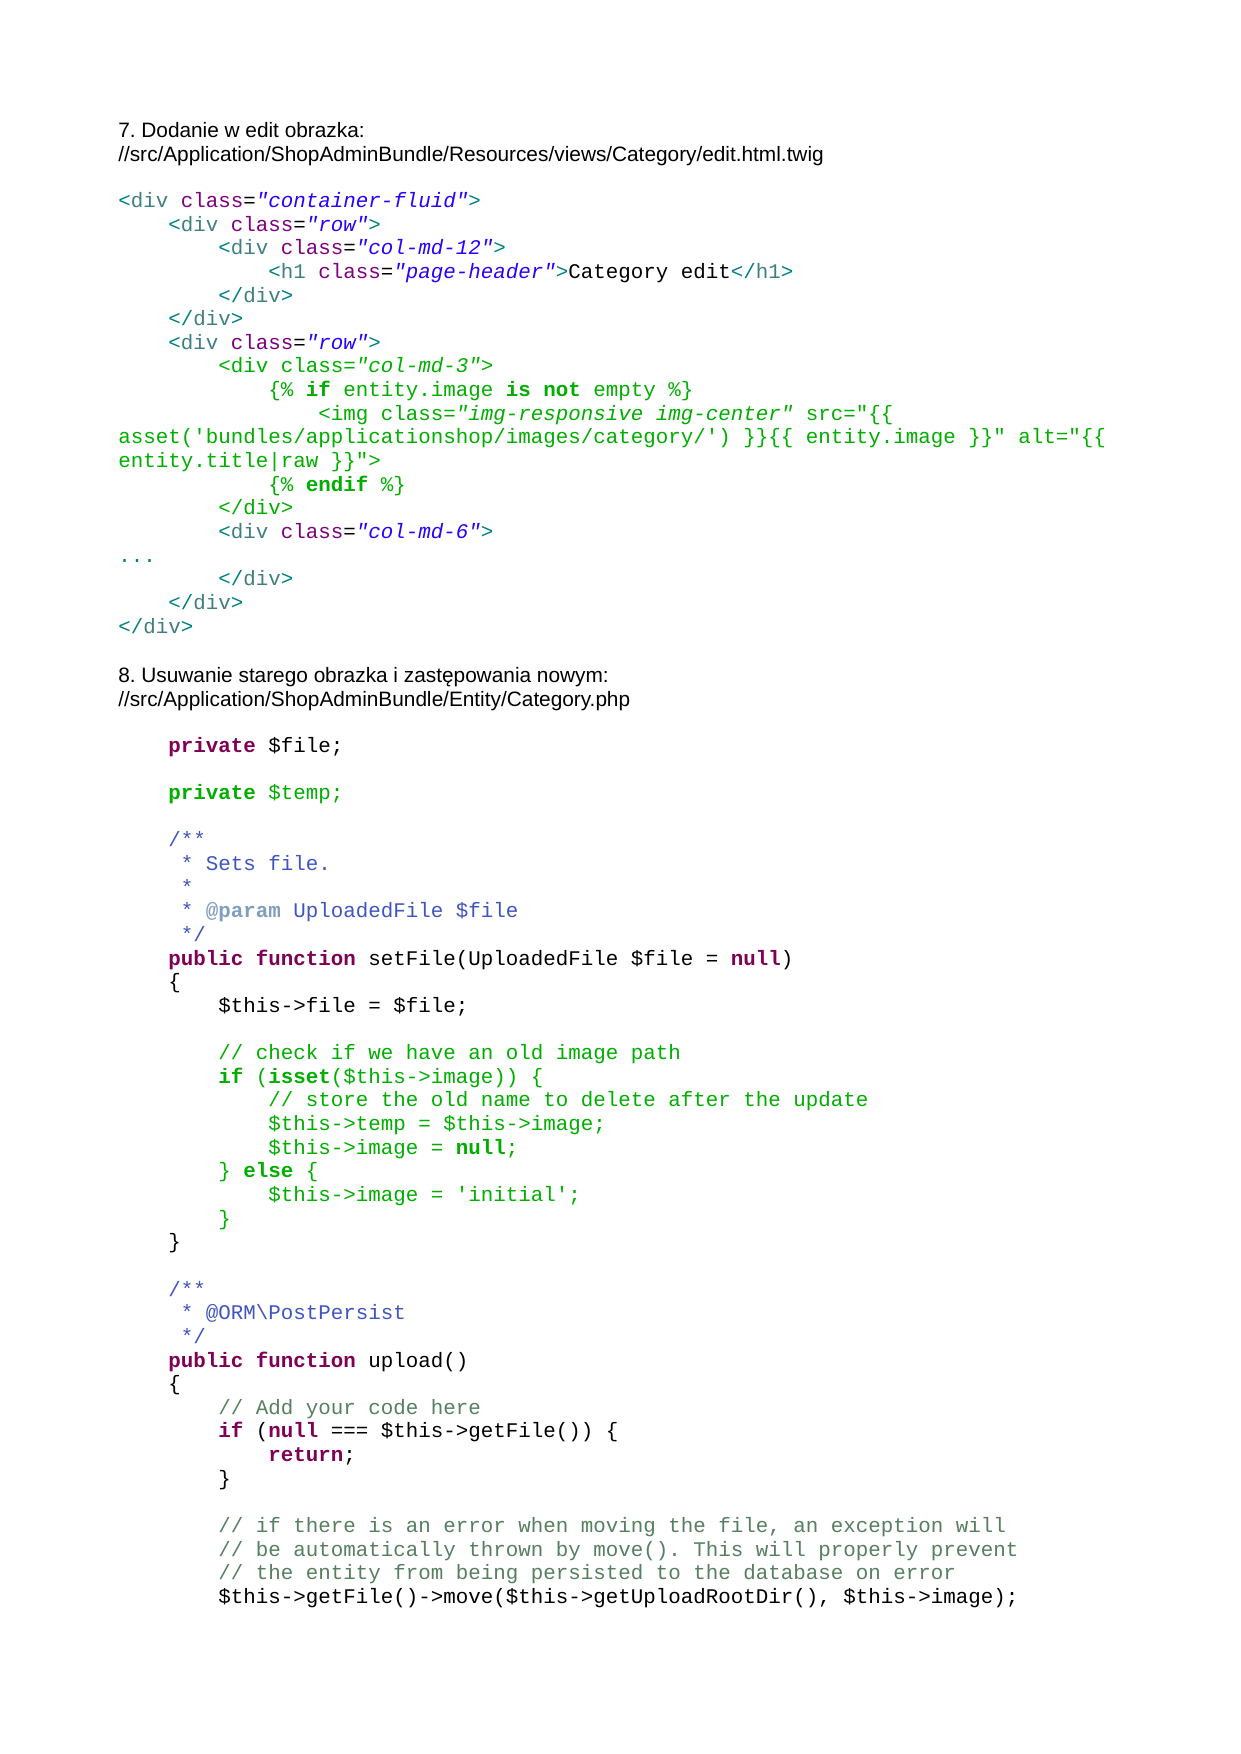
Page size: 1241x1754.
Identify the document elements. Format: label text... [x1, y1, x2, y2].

text </div> [118, 497, 1122, 521]
text if (null === $this->getFile()) { [118, 1421, 1122, 1444]
text // check if we have an old image path [118, 1042, 1122, 1066]
text { [118, 971, 1122, 995]
text <img class="img-responsive img-center" src="{{ asset('bundles/applicationshop/images/category/') }}{{ entity.image }}" alt="{{ entity.title|raw }}"> [118, 403, 1122, 474]
text } [118, 1468, 1122, 1491]
text private $file; [118, 735, 1122, 758]
text $this->image = null; [118, 1137, 1122, 1160]
text // be automatically thrown by move(). This will properly prevent [118, 1539, 1122, 1562]
text </div> [118, 308, 1122, 332]
text // store the old name to delete after the update [118, 1089, 1122, 1113]
text */ [118, 1326, 1122, 1349]
text // Add your code here [118, 1397, 1122, 1421]
text {% if entity.image is not empty %} [118, 379, 1122, 403]
text * @ORM\PostPersist [118, 1302, 1122, 1326]
text public function upload() [118, 1349, 1122, 1373]
text * [118, 877, 1122, 900]
text $this->image = 'initial'; [118, 1184, 1122, 1208]
text // the entity from being persisted to the database on error [118, 1562, 1122, 1586]
text <div class="container-fluid"> [118, 190, 1122, 214]
text private $temp; [118, 782, 1122, 806]
text <div class="col-md-12"> [118, 237, 1122, 261]
text } [118, 1208, 1122, 1231]
text 7. Dodanie w edit obrazka: [118, 118, 1122, 142]
text </div> [118, 284, 1122, 308]
text </div> [118, 568, 1122, 592]
text /** [118, 1279, 1122, 1302]
text 8. Usuwanie starego obrazka i zastępowania nowym: [118, 663, 1122, 687]
text <div class="col-md-6"> [118, 521, 1122, 545]
text * Sets file. [118, 853, 1122, 877]
text if (isset($this->image)) { [118, 1066, 1122, 1089]
text <div class="col-md-3"> [118, 356, 1122, 379]
text } [118, 1231, 1122, 1255]
text $this->getFile()->move($this->getUploadRootDir(), $this->image); [118, 1586, 1122, 1610]
text {% endif %} [118, 474, 1122, 497]
text return; [118, 1444, 1122, 1468]
text // if there is an error when moving the file, an exception will [118, 1515, 1122, 1539]
text $this->temp = $this->image; [118, 1113, 1122, 1137]
text { [118, 1373, 1122, 1397]
text */ [118, 924, 1122, 948]
text //src/Application/ShopAdminBundle/Entity/Category.php [118, 687, 1122, 711]
text * @param UploadedFile $file [118, 900, 1122, 924]
text } else { [118, 1160, 1122, 1184]
text <div class="row"> [118, 332, 1122, 356]
text /** [118, 829, 1122, 853]
text <div class="row"> [118, 214, 1122, 237]
text public function setFile(UploadedFile $file = null) [118, 948, 1122, 971]
text //src/Application/ShopAdminBundle/Resources/views/Category/edit.html.twig [118, 142, 1122, 166]
text </div> [118, 592, 1122, 616]
text <h1 class="page-header">Category edit</h1> [118, 261, 1122, 284]
text ... [118, 545, 1122, 568]
text </div> [118, 616, 1122, 639]
text $this->file = $file; [118, 995, 1122, 1018]
